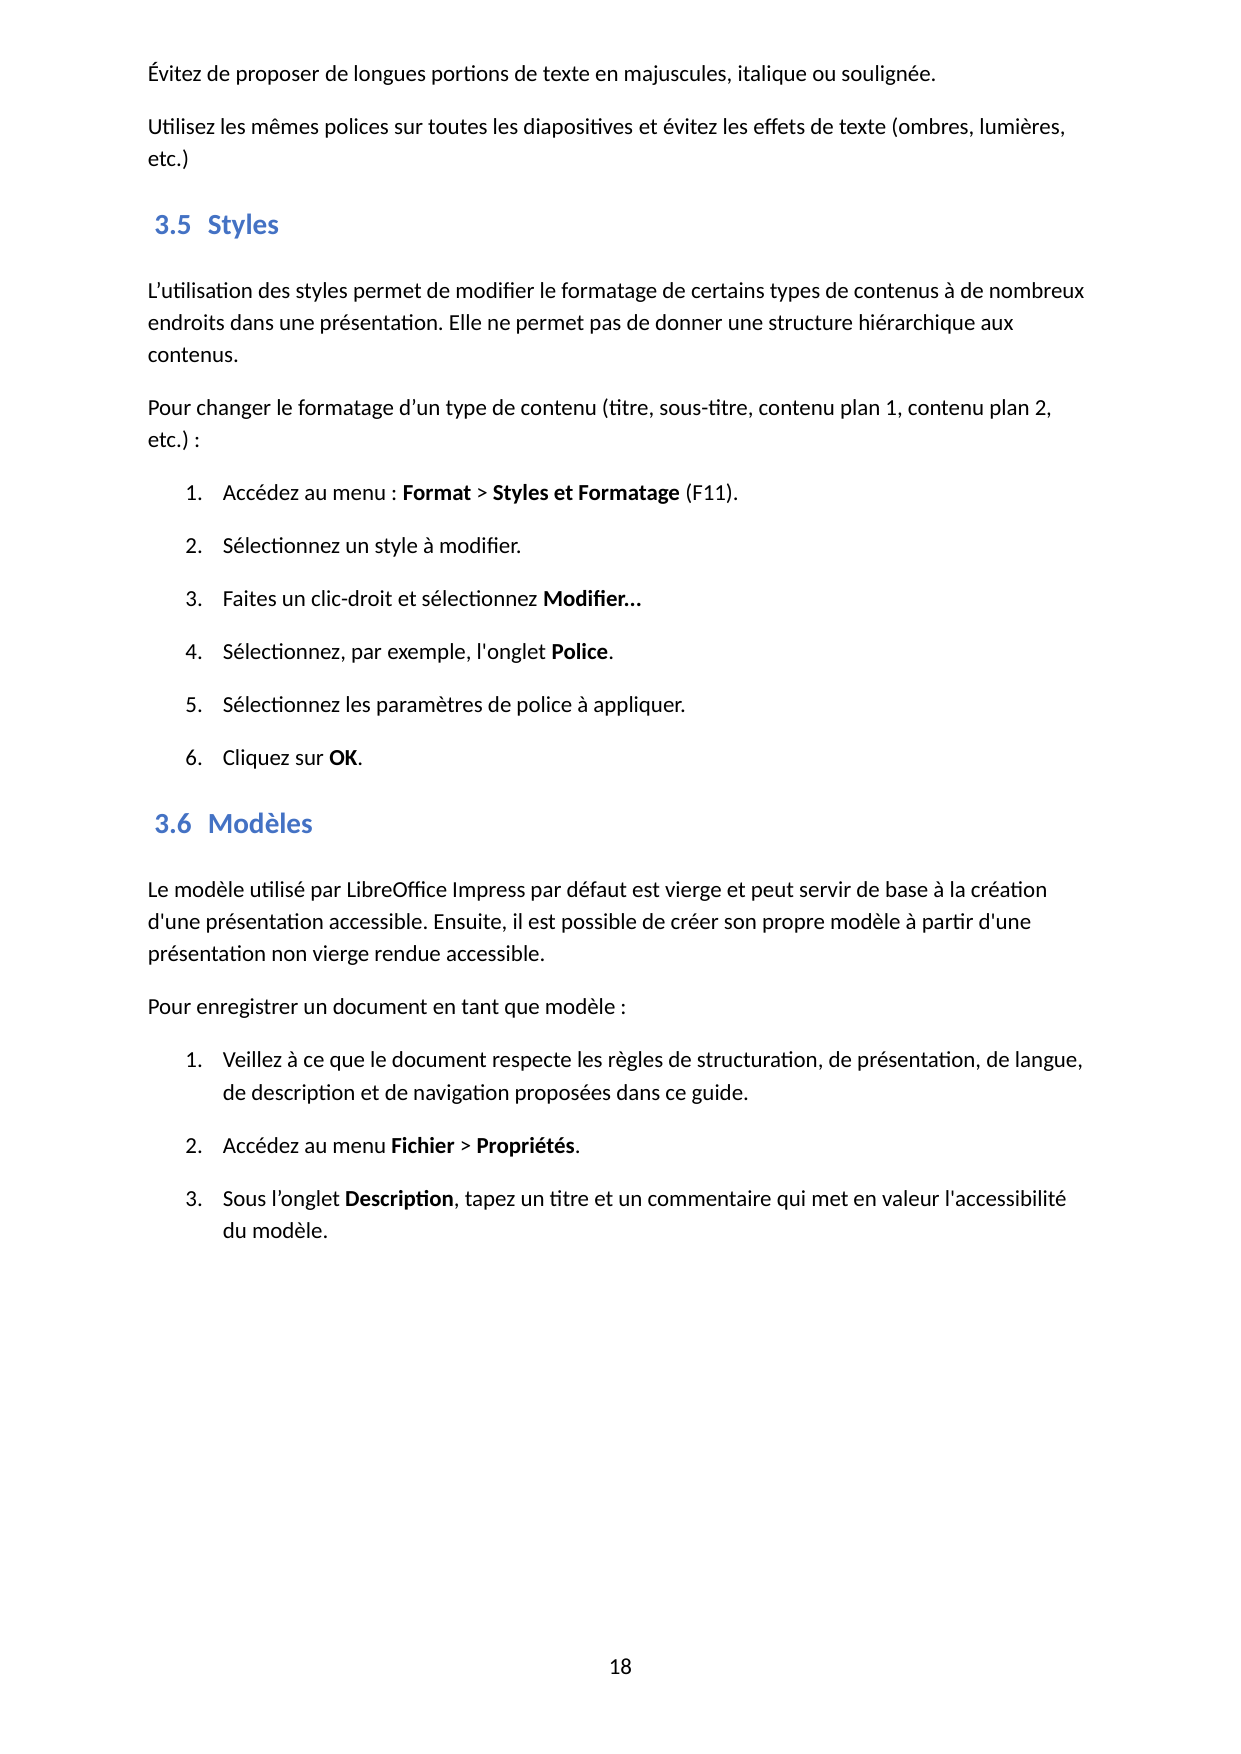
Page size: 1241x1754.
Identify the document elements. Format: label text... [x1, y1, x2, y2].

list Accédez au menu : Format > Styles et Formatage (F11). [185, 478, 1093, 506]
subtitle Modèles [148, 805, 1093, 841]
text Pour changer le formatage d’un type de contenu (titre, sous-titre, contenu plan 1, contenu plan 2, etc.) : [148, 393, 1093, 453]
list Sous l’onglet Description, tapez un titre et un commentaire qui met en valeur l'accessibilité du modèle. [185, 1184, 1093, 1244]
text Évitez de proposer de longues portions de texte en majuscules, italique ou soulignée. [148, 59, 1093, 87]
list Faites un clic-droit et sélectionnez Modifier... [185, 584, 1093, 612]
text Utilisez les mêmes polices sur toutes les diapositives et évitez les effets de texte (ombres, lumières, etc.) [148, 112, 1093, 172]
text Le modèle utilisé par LibreOffice Impress par défaut est vierge et peut servir de base à la création d'une présentation accessible. Ensuite, il est possible de créer son propre modèle à partir d'une présentation non vierge rendue accessible. [148, 875, 1093, 967]
list Sélectionnez les paramètres de police à appliquer. [185, 691, 1093, 718]
list Cliquez sur OK. [185, 743, 1093, 772]
list Accédez au menu Fichier > Propriétés. [185, 1131, 1093, 1159]
list Sélectionnez, par exemple, l'onglet Police. [185, 637, 1093, 666]
text Pour enregistrer un document en tant que modèle : [148, 992, 1093, 1021]
text L’utilisation des styles permet de modifier le formatage de certains types de contenus à de nombreux endroits dans une présentation. Elle ne permet pas de donner une structure hiérarchique aux contenus. [148, 276, 1093, 368]
list Veillez à ce que le document respecte les règles de structuration, de présentation, de langue, de description et de navigation proposées dans ce guide. [185, 1046, 1093, 1106]
subtitle Styles [148, 206, 1093, 242]
list Sélectionnez un style à modifier. [185, 531, 1093, 559]
